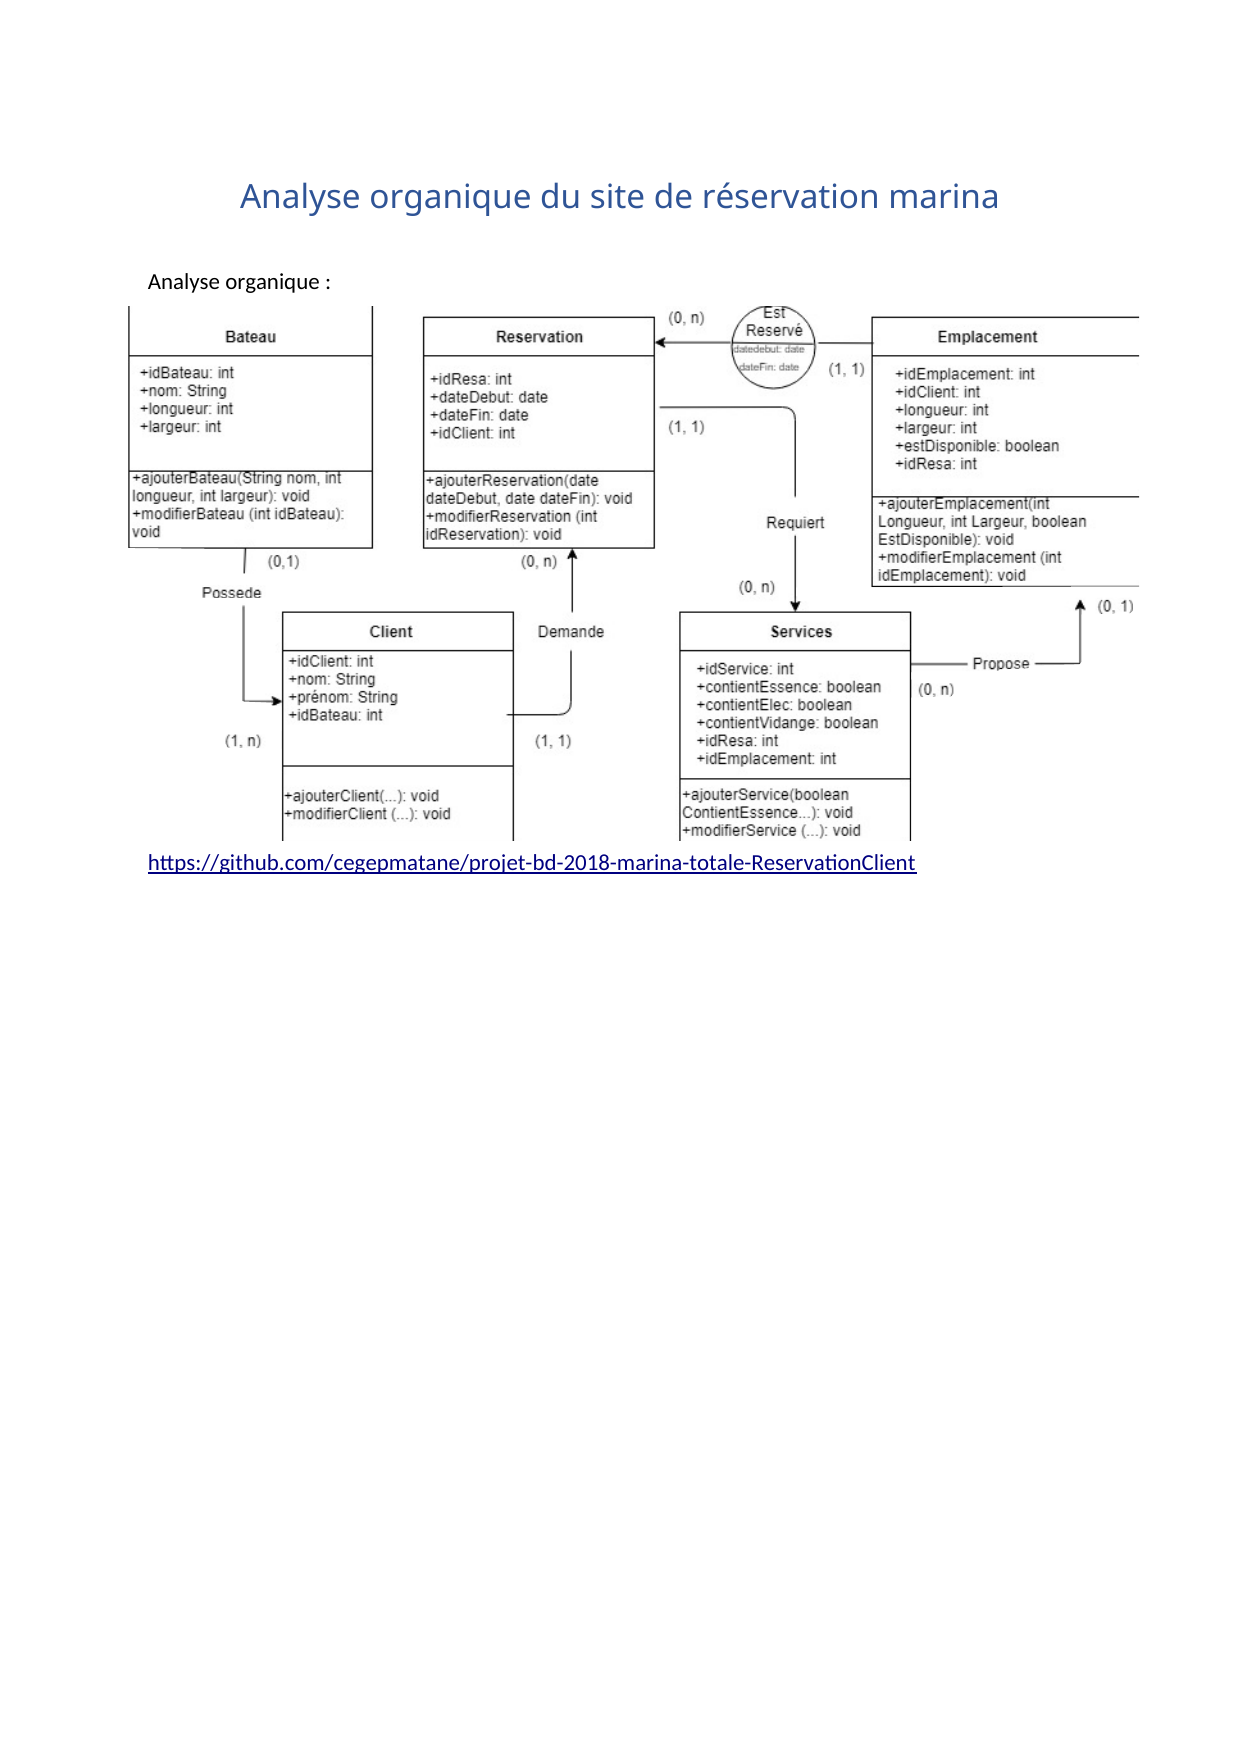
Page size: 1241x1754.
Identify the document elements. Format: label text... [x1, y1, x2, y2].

text https://github.com/cegepmatane/projet-bd-2018-marina-totale-ReservationClient [148, 706, 1093, 876]
text Analyse organique : [148, 267, 1093, 295]
subtitle Analyse organique du site de réservation marina [148, 173, 1093, 218]
